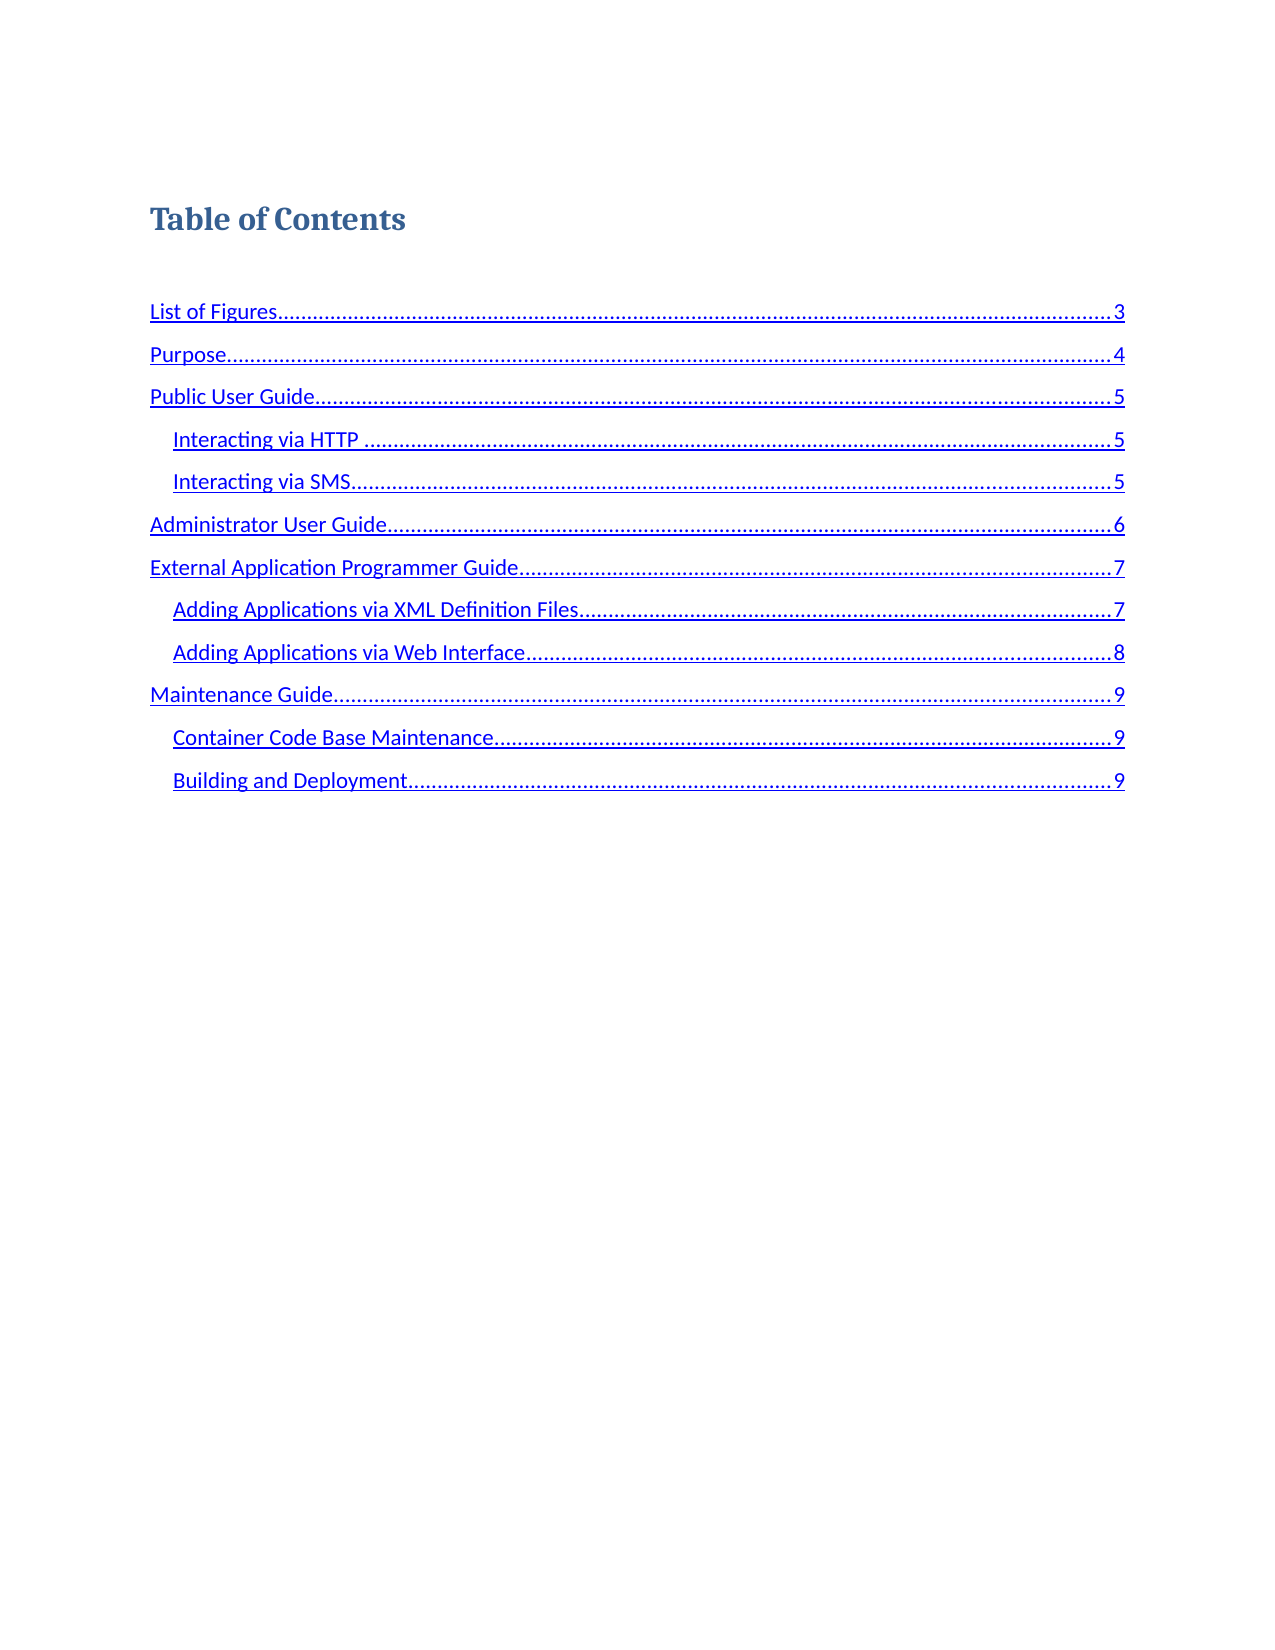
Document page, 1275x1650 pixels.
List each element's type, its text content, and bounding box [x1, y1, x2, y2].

text Interacting via SMS 5 [173, 467, 1125, 492]
text Interacting via HTTP 5 [173, 425, 1125, 449]
subtitle Table of Contents [150, 200, 1125, 238]
text Container Code Base Maintenance 9 [173, 723, 1125, 747]
text Adding Applications via Web Interface 8 [173, 638, 1125, 662]
text Maintenance Guide 9 [150, 681, 1125, 705]
text Purpose 4 [150, 340, 1125, 364]
text Public User Guide 5 [150, 382, 1125, 406]
text External Application Programmer Guide 7 [150, 553, 1125, 577]
text List of Figures 3 [150, 297, 1125, 321]
text Administrator User Guide 6 [150, 510, 1125, 534]
text Adding Applications via XML Definition Files 7 [173, 595, 1125, 619]
text Building and Deployment 9 [173, 766, 1125, 790]
